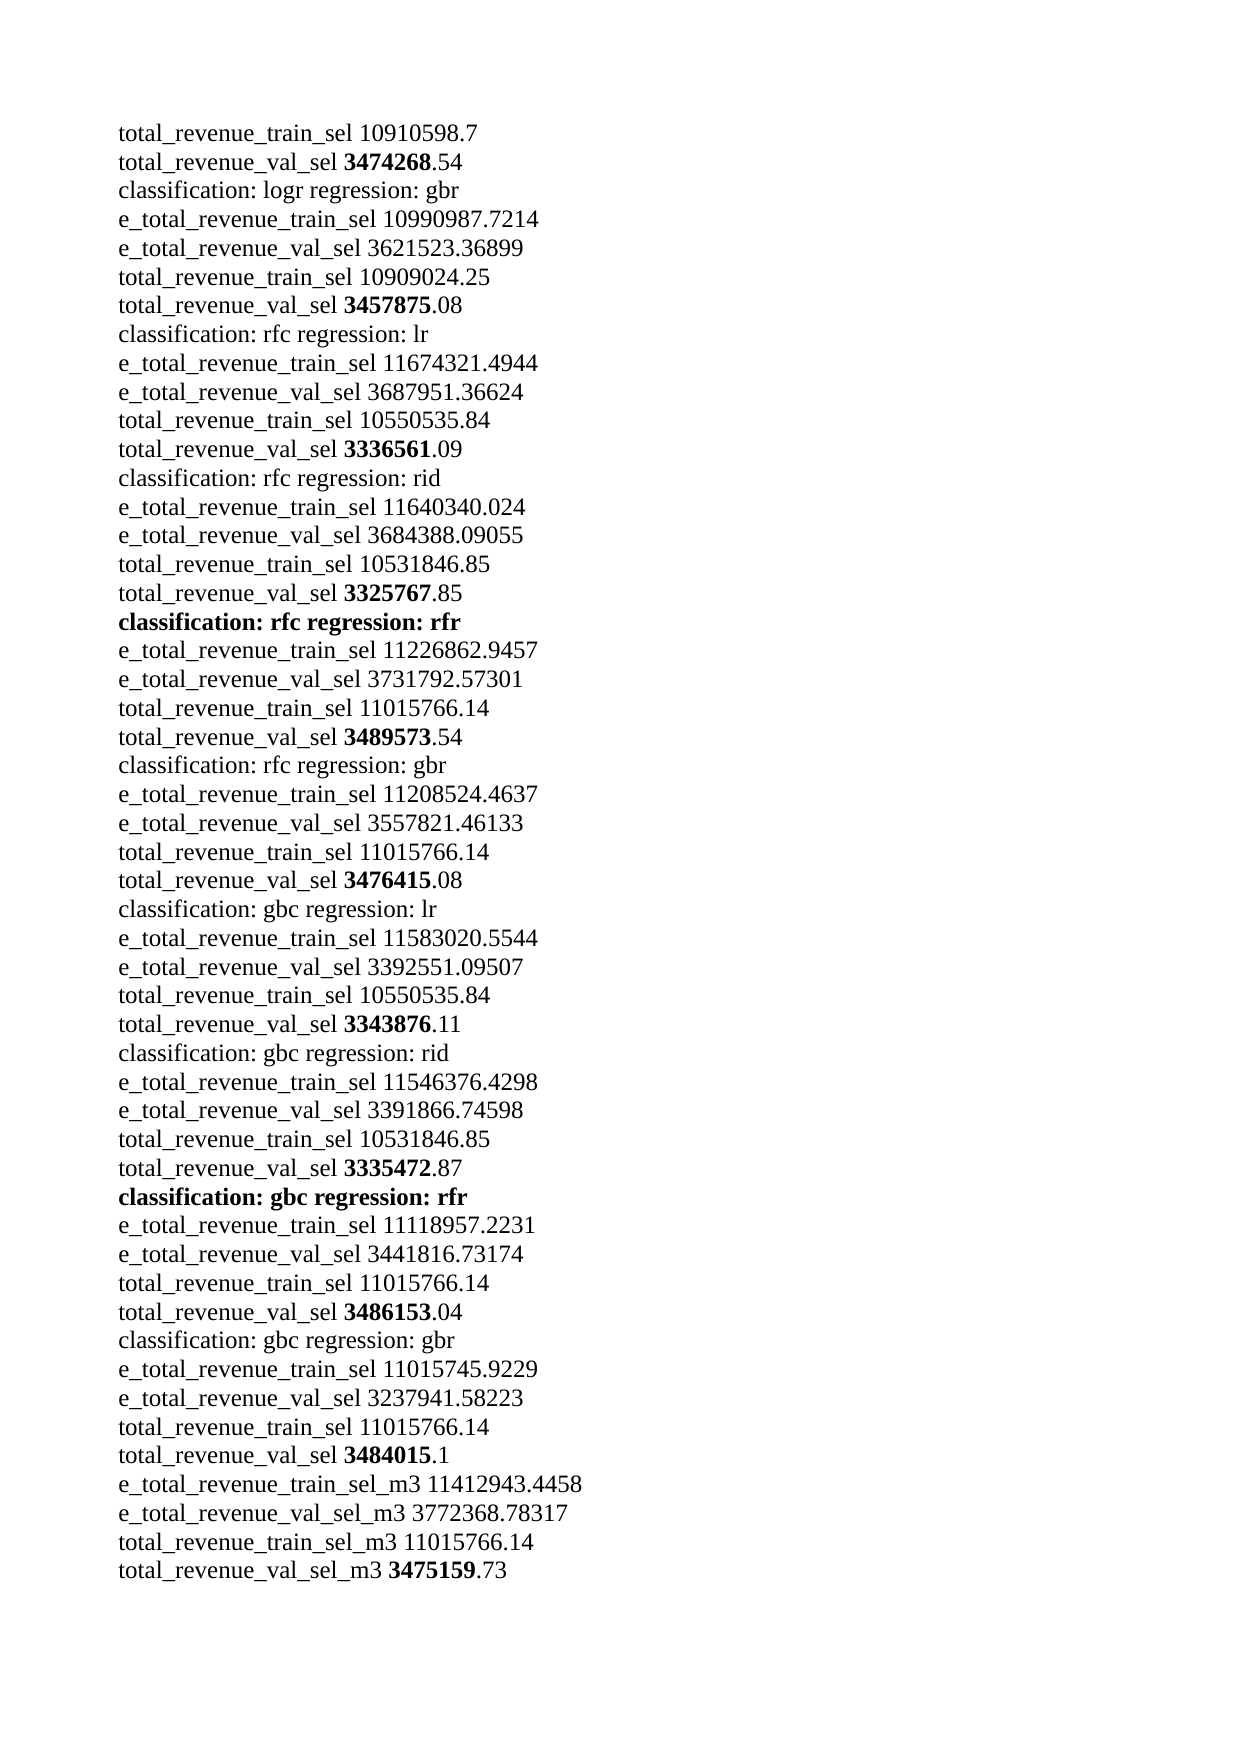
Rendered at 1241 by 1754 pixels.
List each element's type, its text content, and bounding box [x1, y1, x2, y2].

text e_total_revenue_val_sel 3621523.36899 [118, 233, 1122, 262]
text total_revenue_val_sel 3325767.85 [118, 578, 1122, 607]
text classification: logr regression: gbr [118, 176, 1122, 204]
text total_revenue_train_sel 10531846.85 [118, 549, 1122, 578]
text total_revenue_train_sel 10910598.7 [118, 118, 1122, 147]
text e_total_revenue_train_sel 11208524.4637 [118, 779, 1122, 808]
text classification: gbc regression: rfr [118, 1182, 1122, 1211]
text total_revenue_val_sel 3474268.54 [118, 147, 1122, 176]
text e_total_revenue_val_sel 3391866.74598 [118, 1096, 1122, 1124]
text total_revenue_train_sel 11015766.14 [118, 1268, 1122, 1297]
text total_revenue_train_sel 11015766.14 [118, 693, 1122, 722]
text total_revenue_train_sel 11015766.14 [118, 837, 1122, 866]
text total_revenue_val_sel 3489573.54 [118, 722, 1122, 751]
text total_revenue_train_sel_m3 11015766.14 [118, 1527, 1122, 1556]
text total_revenue_train_sel 10550535.84 [118, 981, 1122, 1009]
text e_total_revenue_train_sel 10990987.7214 [118, 204, 1122, 233]
text e_total_revenue_val_sel 3557821.46133 [118, 808, 1122, 837]
text total_revenue_val_sel_m3 3475159.73 [118, 1556, 1122, 1584]
text classification: rfc regression: rid [118, 463, 1122, 492]
text classification: gbc regression: lr [118, 894, 1122, 923]
text e_total_revenue_train_sel 11118957.2231 [118, 1211, 1122, 1239]
text total_revenue_val_sel 3486153.04 [118, 1297, 1122, 1326]
text total_revenue_val_sel 3457875.08 [118, 291, 1122, 319]
text e_total_revenue_train_sel 11015745.9229 [118, 1354, 1122, 1383]
text e_total_revenue_val_sel 3392551.09507 [118, 952, 1122, 981]
text total_revenue_train_sel 11015766.14 [118, 1412, 1122, 1441]
text total_revenue_val_sel 3343876.11 [118, 1009, 1122, 1038]
text total_revenue_train_sel 10909024.25 [118, 262, 1122, 291]
text e_total_revenue_train_sel 11546376.4298 [118, 1067, 1122, 1096]
text e_total_revenue_train_sel 11674321.4944 [118, 348, 1122, 377]
text total_revenue_val_sel 3336561.09 [118, 434, 1122, 463]
text classification: rfc regression: lr [118, 319, 1122, 348]
text total_revenue_train_sel 10531846.85 [118, 1124, 1122, 1153]
text total_revenue_val_sel 3476415.08 [118, 866, 1122, 894]
text total_revenue_val_sel 3335472.87 [118, 1153, 1122, 1182]
text e_total_revenue_val_sel_m3 3772368.78317 [118, 1498, 1122, 1527]
text classification: gbc regression: gbr [118, 1326, 1122, 1354]
text e_total_revenue_train_sel 11226862.9457 [118, 636, 1122, 664]
text e_total_revenue_val_sel 3687951.36624 [118, 377, 1122, 406]
text e_total_revenue_val_sel 3684388.09055 [118, 521, 1122, 549]
text classification: rfc regression: rfr [118, 607, 1122, 636]
text e_total_revenue_val_sel 3237941.58223 [118, 1383, 1122, 1412]
text total_revenue_train_sel 10550535.84 [118, 406, 1122, 434]
text e_total_revenue_val_sel 3731792.57301 [118, 664, 1122, 693]
text classification: gbc regression: rid [118, 1038, 1122, 1067]
text e_total_revenue_train_sel 11583020.5544 [118, 923, 1122, 952]
text classification: rfc regression: gbr [118, 751, 1122, 779]
text e_total_revenue_train_sel_m3 11412943.4458 [118, 1469, 1122, 1498]
text e_total_revenue_train_sel 11640340.024 [118, 492, 1122, 521]
text total_revenue_val_sel 3484015.1 [118, 1441, 1122, 1469]
text e_total_revenue_val_sel 3441816.73174 [118, 1239, 1122, 1268]
